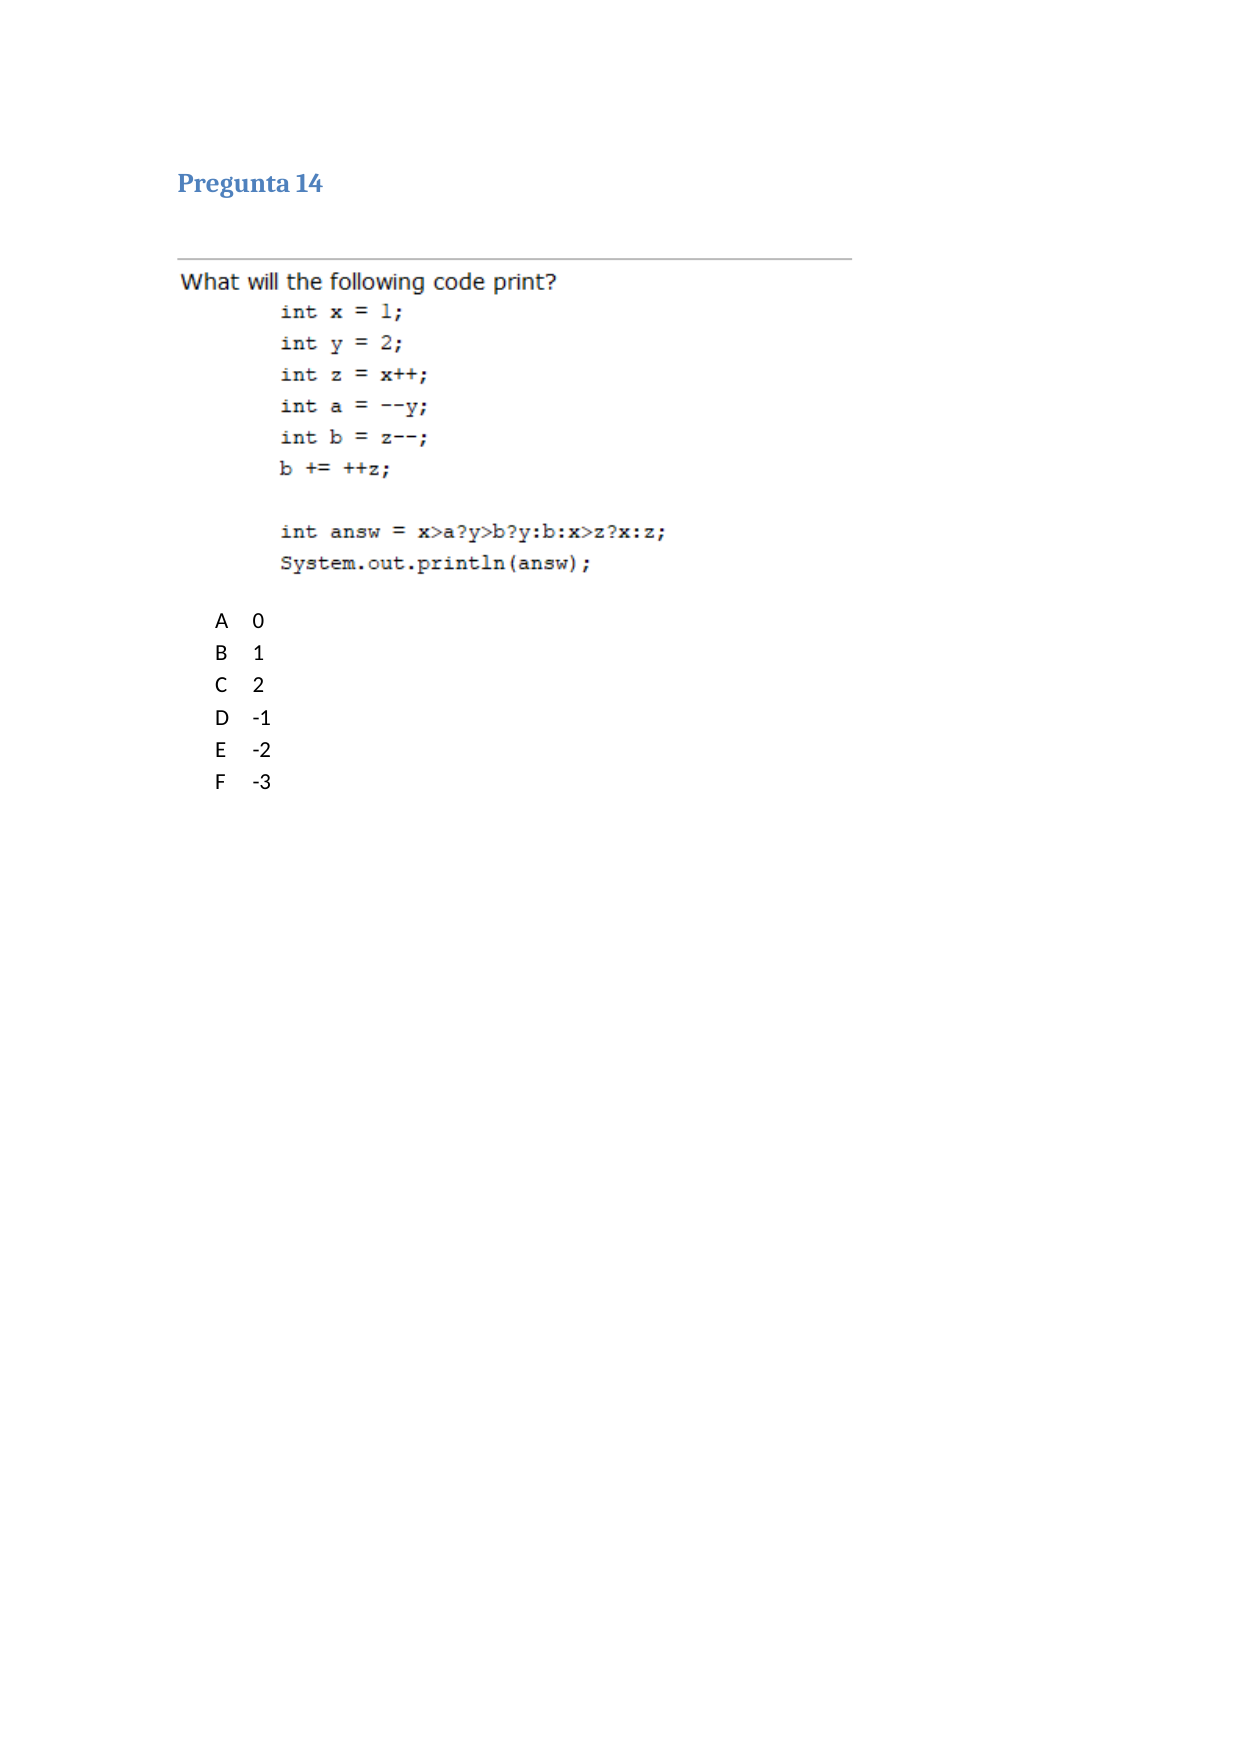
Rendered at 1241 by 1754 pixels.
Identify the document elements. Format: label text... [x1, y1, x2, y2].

list 1 [215, 638, 1063, 666]
list 0 [215, 606, 1063, 634]
list -2 [215, 735, 1063, 763]
picture [177, 257, 853, 582]
list -3 [215, 767, 1063, 795]
list 2 [215, 671, 1063, 699]
list -1 [215, 703, 1063, 731]
subtitle Pregunta 14 [177, 168, 1063, 199]
